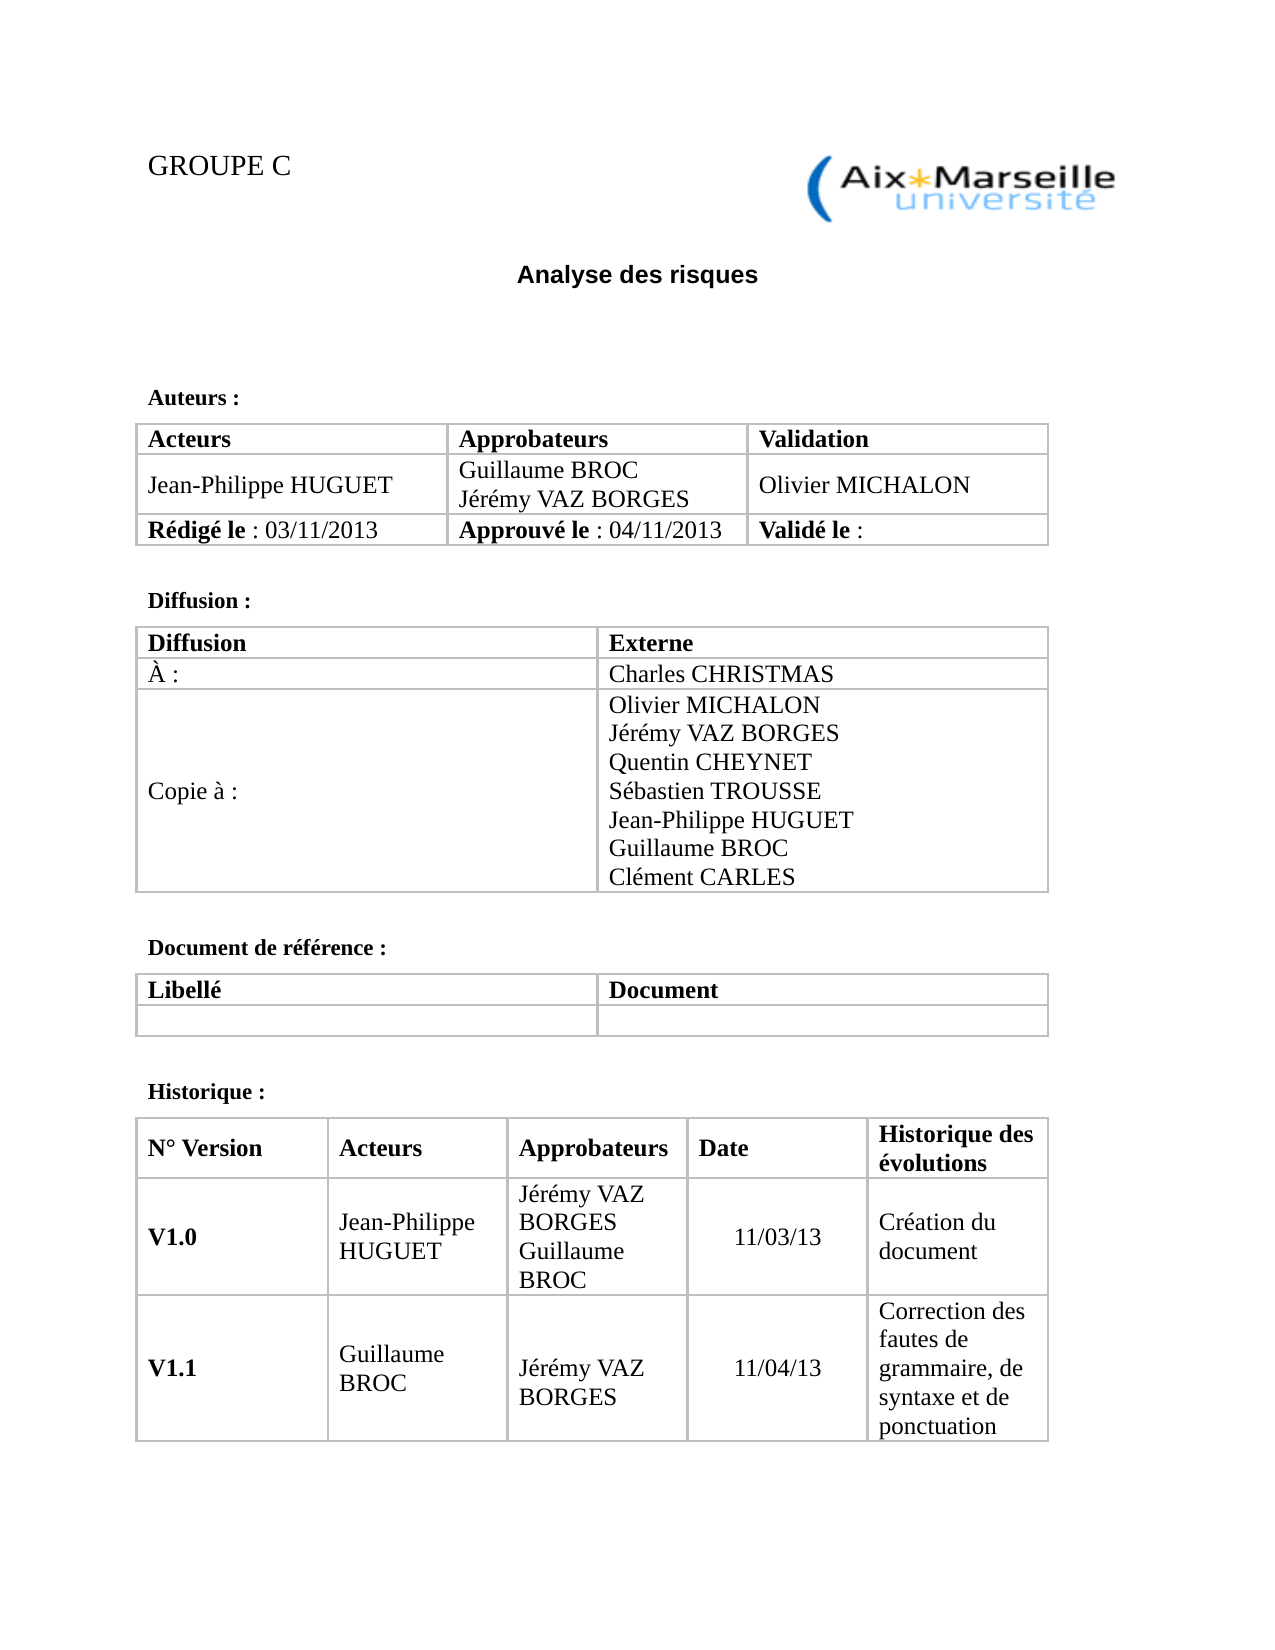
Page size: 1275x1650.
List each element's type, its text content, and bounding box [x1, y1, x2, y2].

table_header Diffusion [138, 628, 596, 657]
table_cell Validé le : [749, 515, 1047, 544]
table_cell Guillaume BROC [329, 1296, 506, 1439]
table_cell Charles CHRISTMAS [599, 659, 1047, 688]
table_cell Correction des fautes de grammaire, de syntaxe et de ponctuation [869, 1296, 1047, 1439]
table_cell Olivier MICHALON Jérémy VAZ BORGES Quentin CHEYNET Sébastien TROUSSE Jean-Philippe HUGUET Guillaume BROC Clément CARLES [599, 690, 1047, 891]
table_cell Rédigé le : 03/11/2013 [138, 515, 446, 544]
table_cell [138, 1006, 596, 1035]
table_header Validation [749, 425, 1047, 453]
table_cell Jean-Philippe HUGUET [329, 1179, 506, 1294]
table_header Approbateurs [449, 425, 746, 453]
table_cell Jean-Philippe HUGUET [138, 455, 446, 513]
table_cell Copie à : [138, 690, 596, 891]
table_header Approbateurs [509, 1119, 686, 1177]
table_cell Olivier MICHALON [749, 455, 1047, 513]
table_cell Création du document [869, 1179, 1047, 1294]
text Diffusion : [148, 587, 1127, 613]
table_header Date [689, 1119, 866, 1177]
table_cell V1.1 [138, 1296, 327, 1439]
table_cell Approuvé le : 04/11/2013 [449, 515, 746, 544]
text Historique : [148, 1078, 1127, 1104]
text Analyse des risques [148, 260, 1127, 289]
table_cell À : [138, 659, 596, 688]
table_header Libellé [138, 975, 596, 1004]
table_cell 04/11/13 [689, 1296, 866, 1439]
table_cell Jérémy VAZ BORGES Guillaume BROC [509, 1179, 686, 1294]
table_cell [599, 1006, 1047, 1035]
table_cell 03/11/13 [689, 1179, 866, 1294]
text Document de référence : [148, 934, 1127, 961]
text GROUPE C [148, 148, 1127, 181]
table_cell Guillaume BROC Jérémy VAZ BORGES [449, 455, 746, 513]
text Auteurs : [148, 384, 1127, 410]
table_header N° Version [138, 1119, 327, 1177]
table_header Acteurs [138, 425, 446, 453]
table_header Historique des évolutions [869, 1119, 1047, 1177]
table_header Acteurs [329, 1119, 506, 1177]
table_header Document [599, 975, 1047, 1004]
table_cell Jérémy VAZ BORGES [509, 1296, 686, 1439]
table_header Externe [599, 628, 1047, 657]
table_cell V1.0 [138, 1179, 327, 1294]
